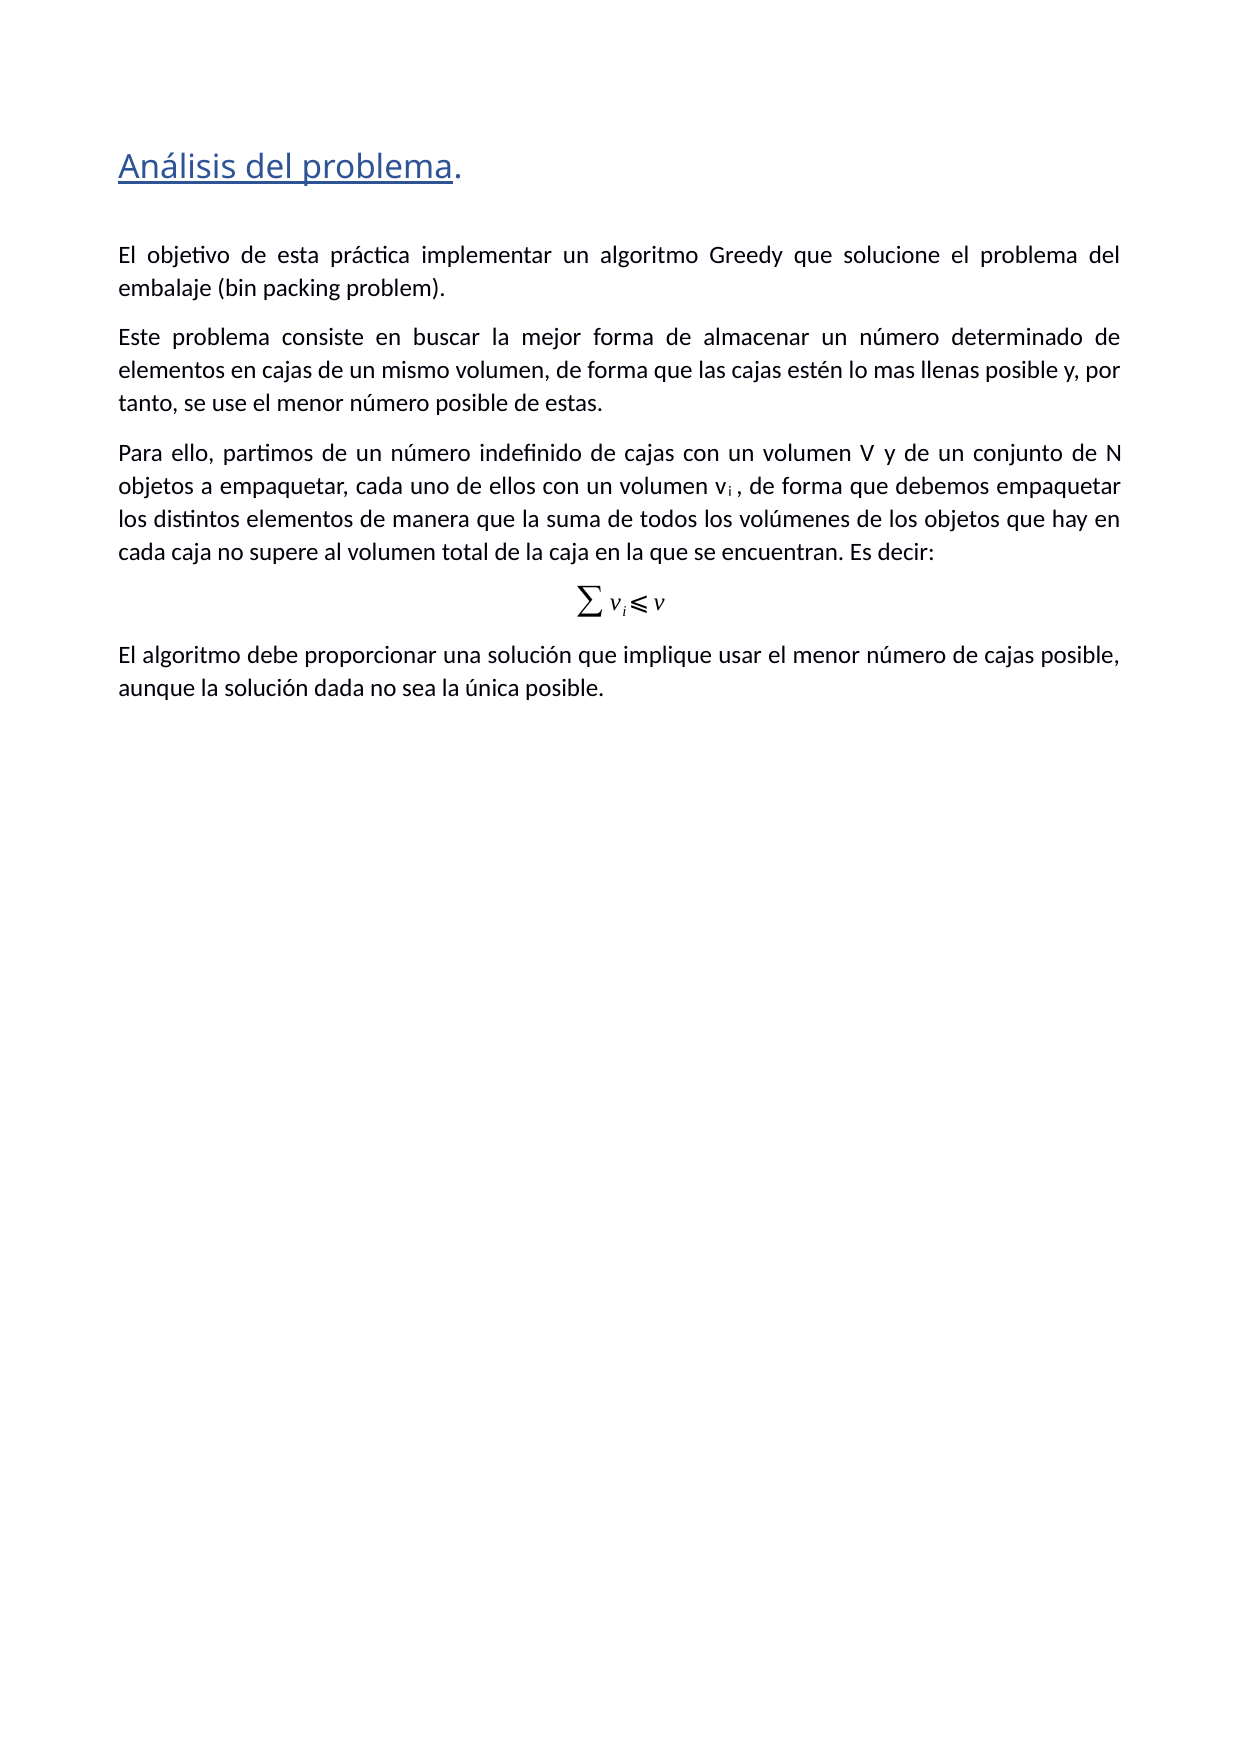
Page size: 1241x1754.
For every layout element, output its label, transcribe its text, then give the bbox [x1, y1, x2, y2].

text Para ello, partimos de un número indefinido de cajas con un volumen V y de un conjunto de N objetos a empaquetar, cada uno de ellos con un volumen vi , de forma que debemos empaquetar los distintos elementos de manera que la suma de todos los volúmenes de los objetos que hay en cada caja no supere al volumen total de la caja en la que se encuentran. Es decir: [118, 437, 1122, 566]
subtitle Análisis del problema. [118, 143, 1122, 188]
text El objetivo de esta práctica implementar un algoritmo Greedy que solucione el problema del embalaje (bin packing problem). [118, 239, 1122, 302]
text Este problema consiste en buscar la mejor forma de almacenar un número determinado de elementos en cajas de un mismo volumen, de forma que las cajas estén lo mas llenas posible y, por tanto, se use el menor número posible de estas. [118, 321, 1122, 418]
text El algoritmo debe proporcionar una solución que implique usar el menor número de cajas posible, aunque la solución dada no sea la única posible. [118, 639, 1122, 702]
